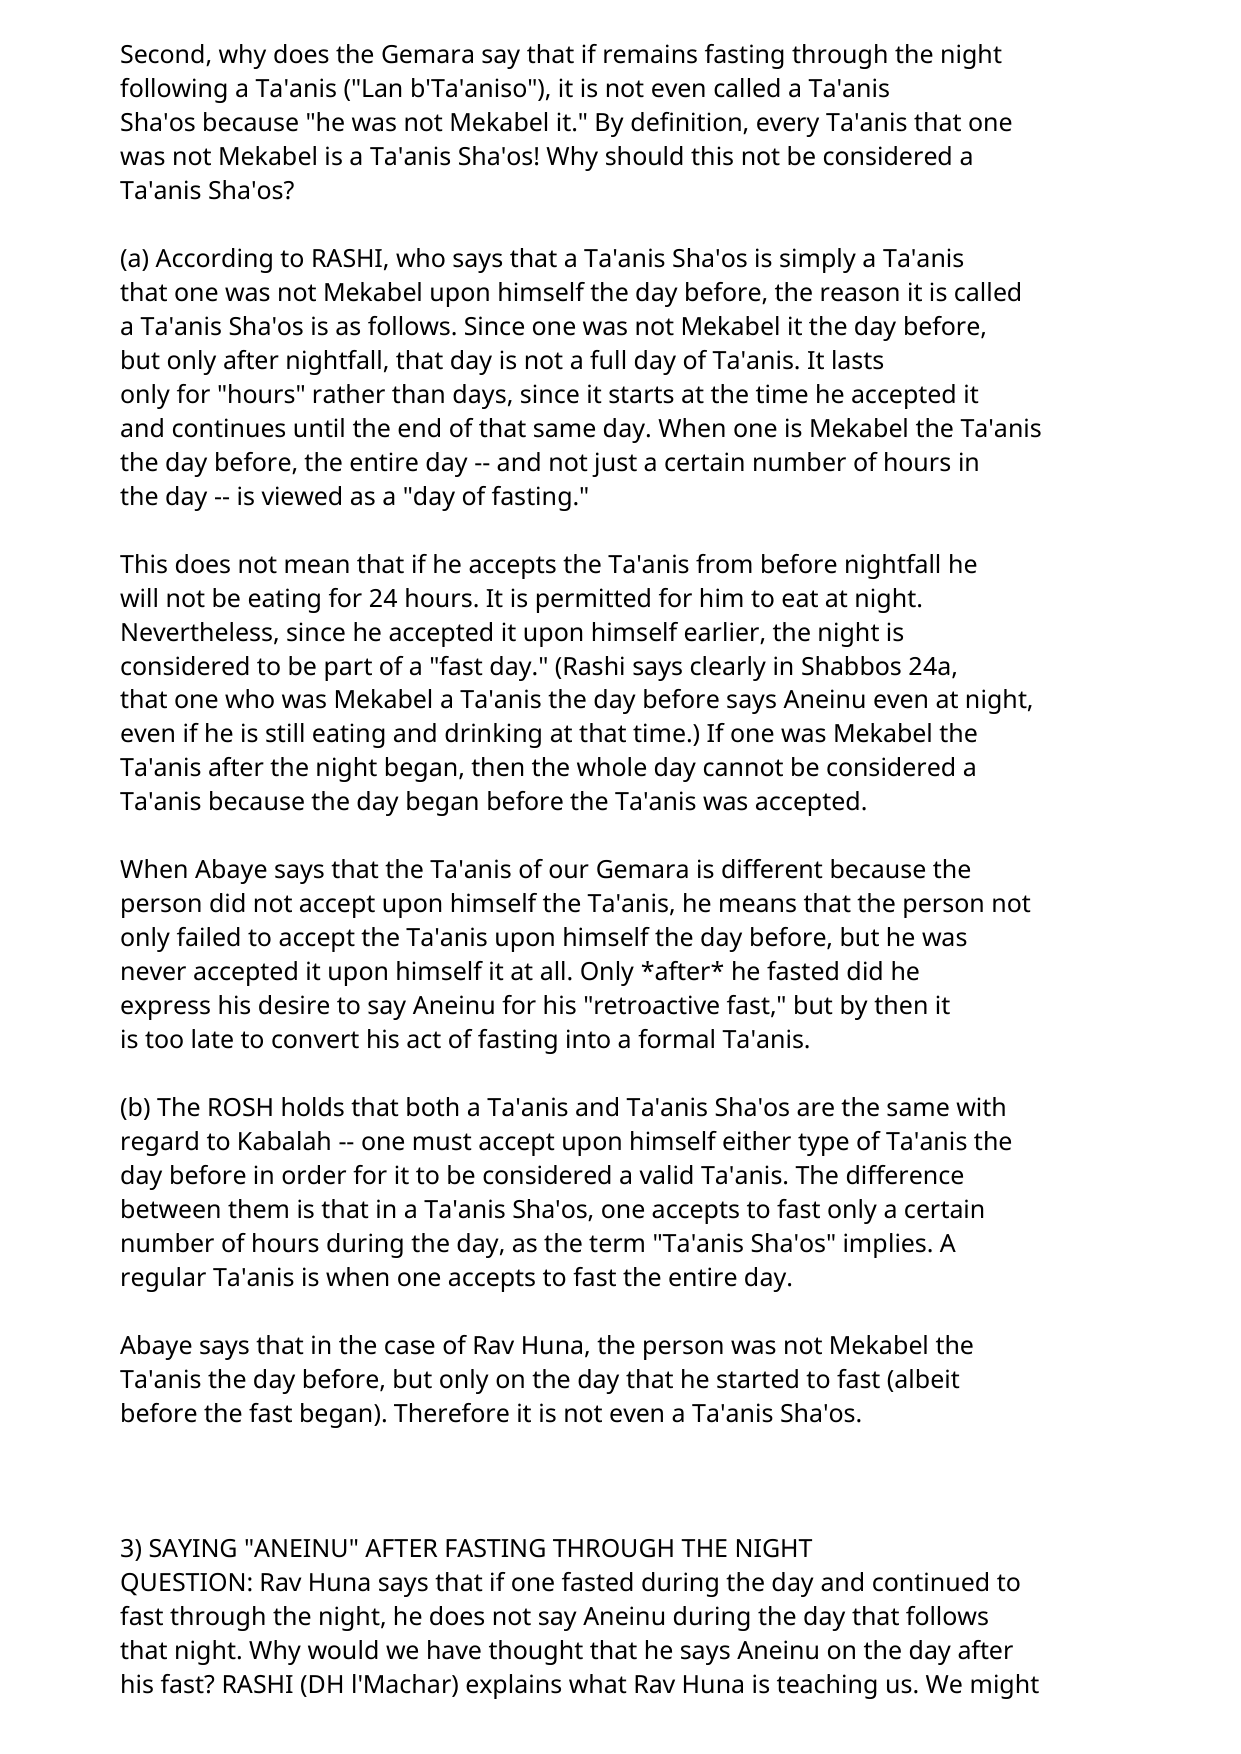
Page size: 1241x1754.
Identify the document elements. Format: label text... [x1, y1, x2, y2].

text Second, why does the Gemara say that if remains fasting through the night [120, 37, 1090, 71]
text fast through the night, he does not say Aneinu during the day that follows [120, 1599, 1090, 1633]
text that night. Why would we have thought that he says Aneinu on the day after [120, 1633, 1090, 1667]
text 3) SAYING "ANEINU" AFTER FASTING THROUGH THE NIGHT [120, 1531, 1090, 1565]
text This does not mean that if he accepts the Ta'anis from before nightfall he [120, 547, 1090, 581]
text and continues until the end of that same day. When one is Mekabel the Ta'anis [120, 411, 1090, 445]
text even if he is still eating and drinking at that time.) If one was Mekabel the [120, 716, 1090, 750]
text Ta'anis after the night began, then the whole day cannot be considered a [120, 750, 1090, 784]
text his fast? RASHI (DH l'Machar) explains what Rav Huna is teaching us. We might [120, 1667, 1090, 1701]
text the day -- is viewed as a "day of fasting." [120, 479, 1090, 513]
text before the fast began). Therefore it is not even a Ta'anis Sha'os. [120, 1396, 1090, 1429]
text Ta'anis the day before, but only on the day that he started to fast (albeit [120, 1362, 1090, 1396]
text day before in order for it to be considered a valid Ta'anis. The difference [120, 1158, 1090, 1192]
text express his desire to say Aneinu for his "retroactive fast," but by then it [120, 988, 1090, 1022]
text between them is that in a Ta'anis Sha'os, one accepts to fast only a certain [120, 1192, 1090, 1226]
text is too late to convert his act of fasting into a formal Ta'anis. [120, 1022, 1090, 1056]
text Abaye says that in the case of Rav Huna, the person was not Mekabel the [120, 1328, 1090, 1362]
text regular Ta'anis is when one accepts to fast the entire day. [120, 1260, 1090, 1294]
text (b) The ROSH holds that both a Ta'anis and Ta'anis Sha'os are the same with [120, 1090, 1090, 1124]
text only failed to accept the Ta'anis upon himself the day before, but he was [120, 920, 1090, 954]
text (a) According to RASHI, who says that a Ta'anis Sha'os is simply a Ta'anis [120, 241, 1090, 275]
text will not be eating for 24 hours. It is permitted for him to eat at night. [120, 581, 1090, 614]
text that one was not Mekabel upon himself the day before, the reason it is called [120, 275, 1090, 309]
text the day before, the entire day -- and not just a certain number of hours in [120, 445, 1090, 479]
text Ta'anis Sha'os? [120, 173, 1090, 207]
text Sha'os because "he was not Mekabel it." By definition, every Ta'anis that one [120, 105, 1090, 139]
text considered to be part of a "fast day." (Rashi says clearly in Shabbos 24a, [120, 648, 1090, 682]
text but only after nightfall, that day is not a full day of Ta'anis. It lasts [120, 343, 1090, 377]
text number of hours during the day, as the term "Ta'anis Sha'os" implies. A [120, 1226, 1090, 1260]
text person did not accept upon himself the Ta'anis, he means that the person not [120, 886, 1090, 920]
text following a Ta'anis ("Lan b'Ta'aniso"), it is not even called a Ta'anis [120, 71, 1090, 105]
text regard to Kabalah -- one must accept upon himself either type of Ta'anis the [120, 1124, 1090, 1158]
text a Ta'anis Sha'os is as follows. Since one was not Mekabel it the day before, [120, 309, 1090, 343]
text never accepted it upon himself it at all. Only *after* he fasted did he [120, 954, 1090, 988]
text only for "hours" rather than days, since it starts at the time he accepted it [120, 377, 1090, 411]
text that one who was Mekabel a Ta'anis the day before says Aneinu even at night, [120, 682, 1090, 716]
text was not Mekabel is a Ta'anis Sha'os! Why should this not be considered a [120, 139, 1090, 173]
text Ta'anis because the day began before the Ta'anis was accepted. [120, 784, 1090, 818]
text When Abaye says that the Ta'anis of our Gemara is different because the [120, 852, 1090, 886]
text QUESTION: Rav Huna says that if one fasted during the day and continued to [120, 1565, 1090, 1599]
text Nevertheless, since he accepted it upon himself earlier, the night is [120, 614, 1090, 648]
